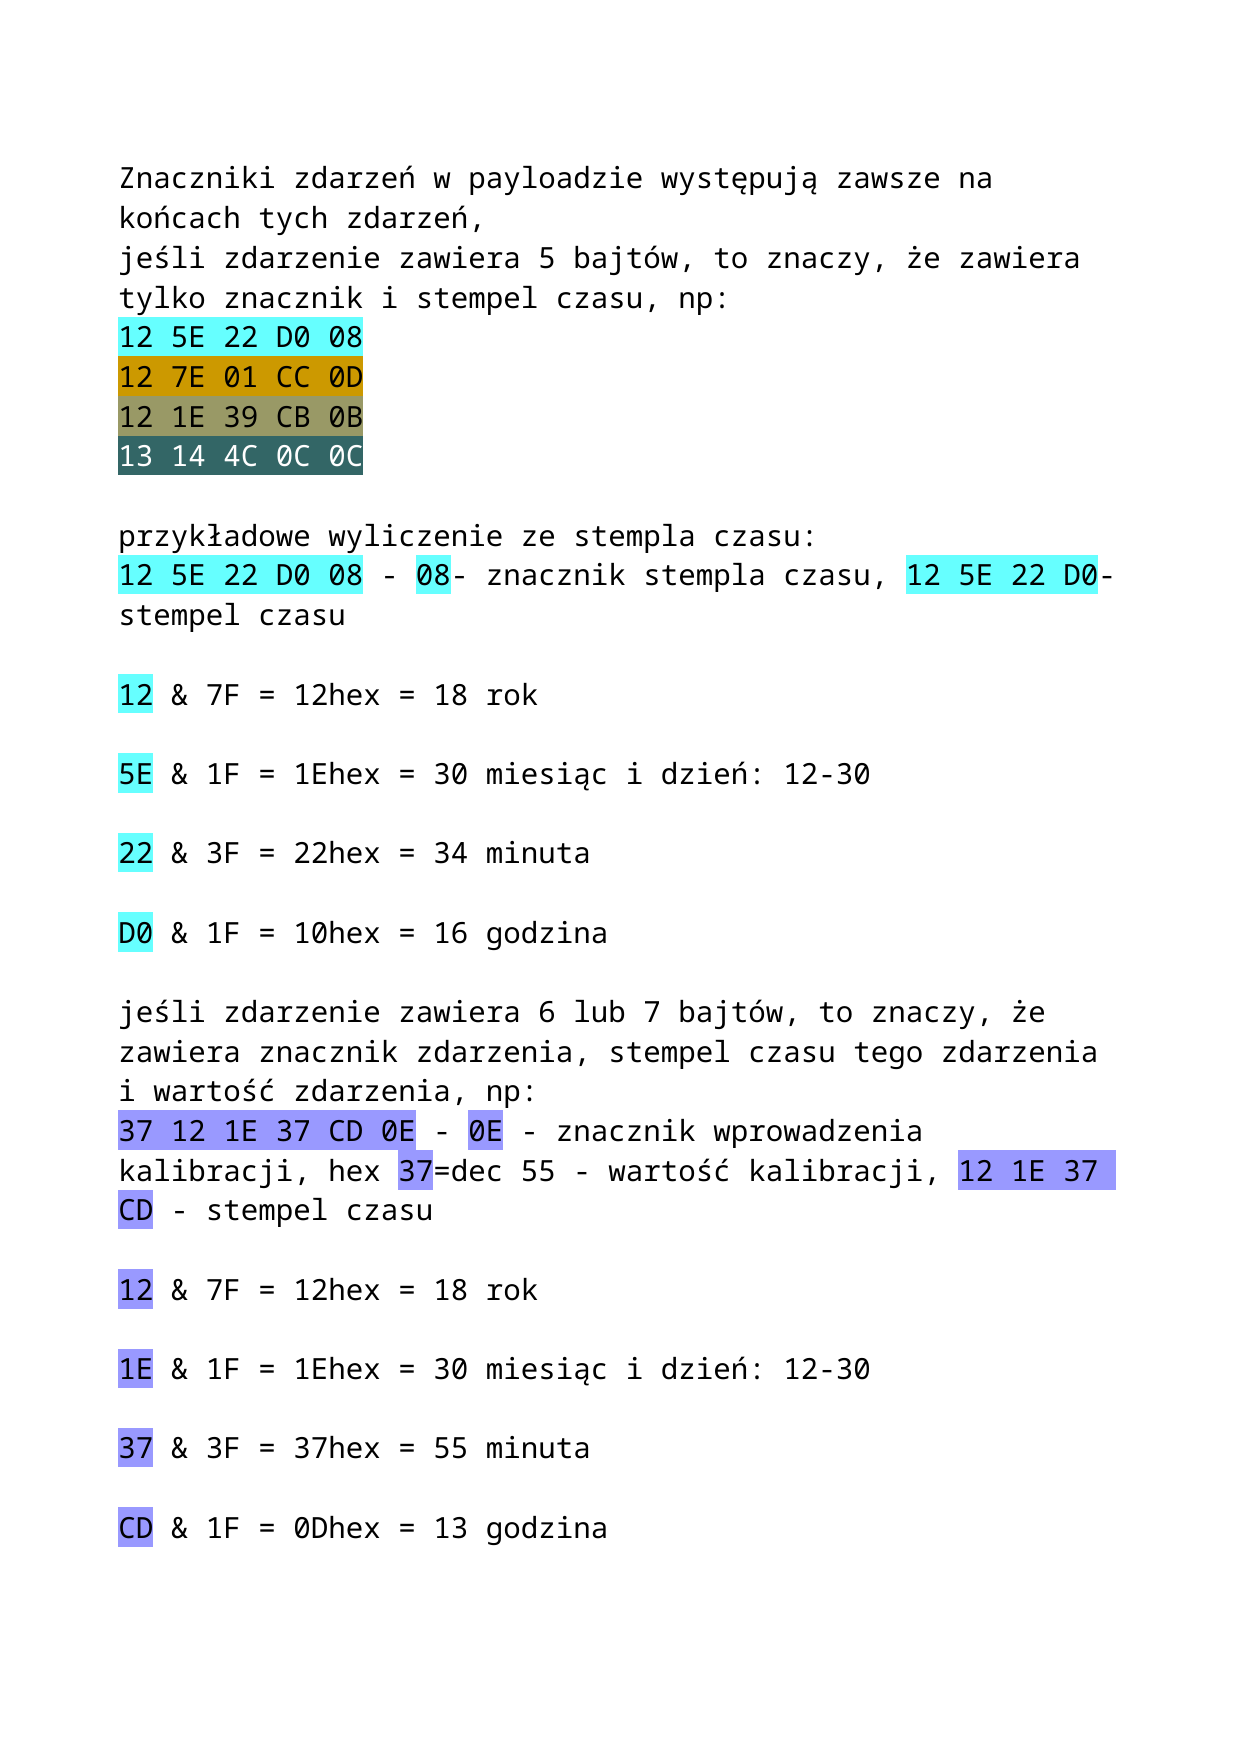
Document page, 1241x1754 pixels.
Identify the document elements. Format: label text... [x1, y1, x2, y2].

text 12 & 7F = 12hex = 18 rok [118, 1229, 1122, 1309]
text 12 5E 22 D0 08 [118, 317, 1122, 356]
text 12 5E 22 D0 08 - 08- znacznik stempla czasu, 12 5E 22 D0- stempel czasu [118, 555, 1122, 634]
text 12 1E 39 CB 0B [118, 396, 1122, 436]
text jeśli zdarzenie zawiera 5 bajtów, to znaczy, że zawiera tylko znacznik i stempel czasu, np: [118, 237, 1122, 317]
text 13 14 4C 0C 0C [118, 436, 1122, 475]
text 1E & 1F = 1Ehex = 30 miesiąc i dzień: 12-30 [118, 1309, 1122, 1388]
text 5E & 1F = 1Ehex = 30 miesiąc i dzień: 12-30 [118, 713, 1122, 793]
text 12 7E 01 CC 0D [118, 356, 1122, 396]
text 12 & 7F = 12hex = 18 rok [118, 634, 1122, 713]
text 37 & 3F = 37hex = 55 minuta [118, 1388, 1122, 1467]
text przykładowe wyliczenie ze stempla czasu: [118, 515, 1122, 555]
text CD & 1F = 0Dhex = 13 godzina [118, 1467, 1122, 1547]
text Znaczniki zdarzeń w payloadzie występują zawsze na końcach tych zdarzeń, [118, 158, 1122, 237]
text jeśli zdarzenie zawiera 6 lub 7 bajtów, to znaczy, że zawiera znacznik zdarzenia, stempel czasu tego zdarzenia i wartość zdarzenia, np: [118, 991, 1122, 1110]
text 22 & 3F = 22hex = 34 minuta [118, 793, 1122, 872]
text 37 12 1E 37 CD 0E - 0E - znacznik wprowadzenia kalibracji, hex 37=dec 55 - wartość kalibracji, 12 1E 37 CD - stempel czasu [118, 1110, 1122, 1229]
text D0 & 1F = 10hex = 16 godzina [118, 872, 1122, 952]
